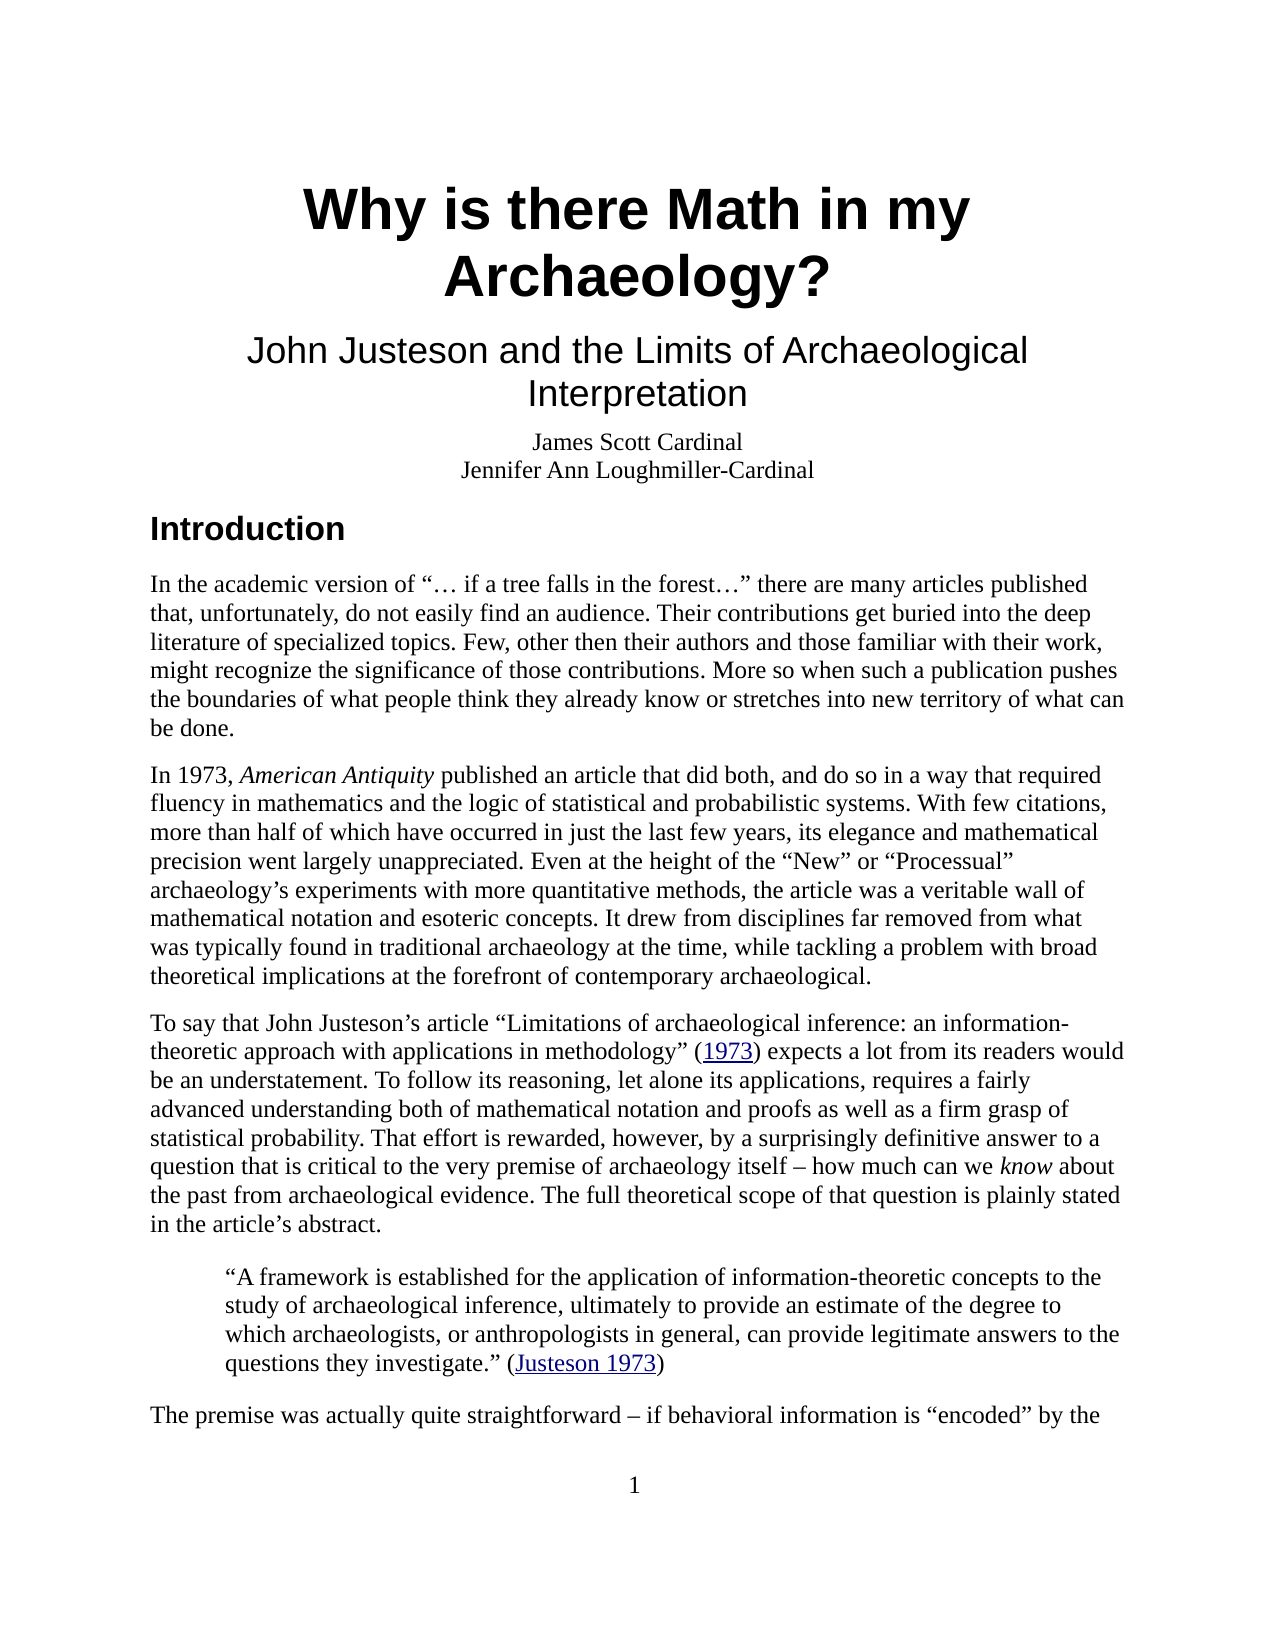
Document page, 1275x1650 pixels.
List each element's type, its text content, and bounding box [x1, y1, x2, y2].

subtitle Introduction [150, 509, 1125, 548]
text The premise was actually quite straightforward – if behavioral information is “encoded” by the [150, 1401, 1125, 1429]
text Jennifer Ann Loughmiller-Cardinal [150, 455, 1125, 484]
text In 1973, American Antiquity published an article that did both, and do so in a way that required fluency in mathematics and the logic of statistical and probabilistic systems. With few citations, more than half of which have occurred in just the last few years, its elegance and mathematical precision went largely unappreciated. Even at the height of the “New” or “Processual” archaeology’s experiments with more quantitative methods, the article was a veritable wall of mathematical notation and esoteric concepts. It drew from disciplines far removed from what was typically found in traditional archaeology at the time, while tackling a problem with broad theoretical implications at the forefront of contemporary archaeological. [150, 760, 1125, 990]
text “A framework is established for the application of information-theoretic concepts to the study of archaeological inference, ultimately to provide an estimate of the degree to which archaeologists, or anthropologists in general, can provide legitimate answers to the questions they investigate.” (Justeson 1973) [225, 1262, 1125, 1377]
text To say that John Justeson’s article “Limitations of archaeological inference: an information-theoretic approach with applications in methodology” (1973) expects a lot from its readers would be an understatement. To follow its reasoning, let alone its applications, requires a fairly advanced understanding both of mathematical notation and proofs as well as a firm grasp of statistical probability. That effort is rewarded, however, by a surprisingly definitive answer to a question that is critical to the very premise of archaeology itself – how much can we know about the past from archaeological evidence. The full theoretical scope of that question is plainly stated in the article’s abstract. [150, 1008, 1125, 1238]
text James Scott Cardinal [150, 427, 1125, 455]
text In the academic version of “… if a tree falls in the forest…” there are many articles published that, unfortunately, do not easily find an audience. Their contributions get buried into the deep literature of specialized topics. Few, other then their authors and those familiar with their work, might recognize the significance of those contributions. More so when such a publication pushes the boundaries of what people think they already know or stretches into new territory of what can be done. [150, 569, 1125, 742]
subtitle John Justeson and the Limits of Archaeological Interpretation [150, 328, 1125, 414]
title Why is there Math in my Archaeology? [150, 175, 1125, 309]
